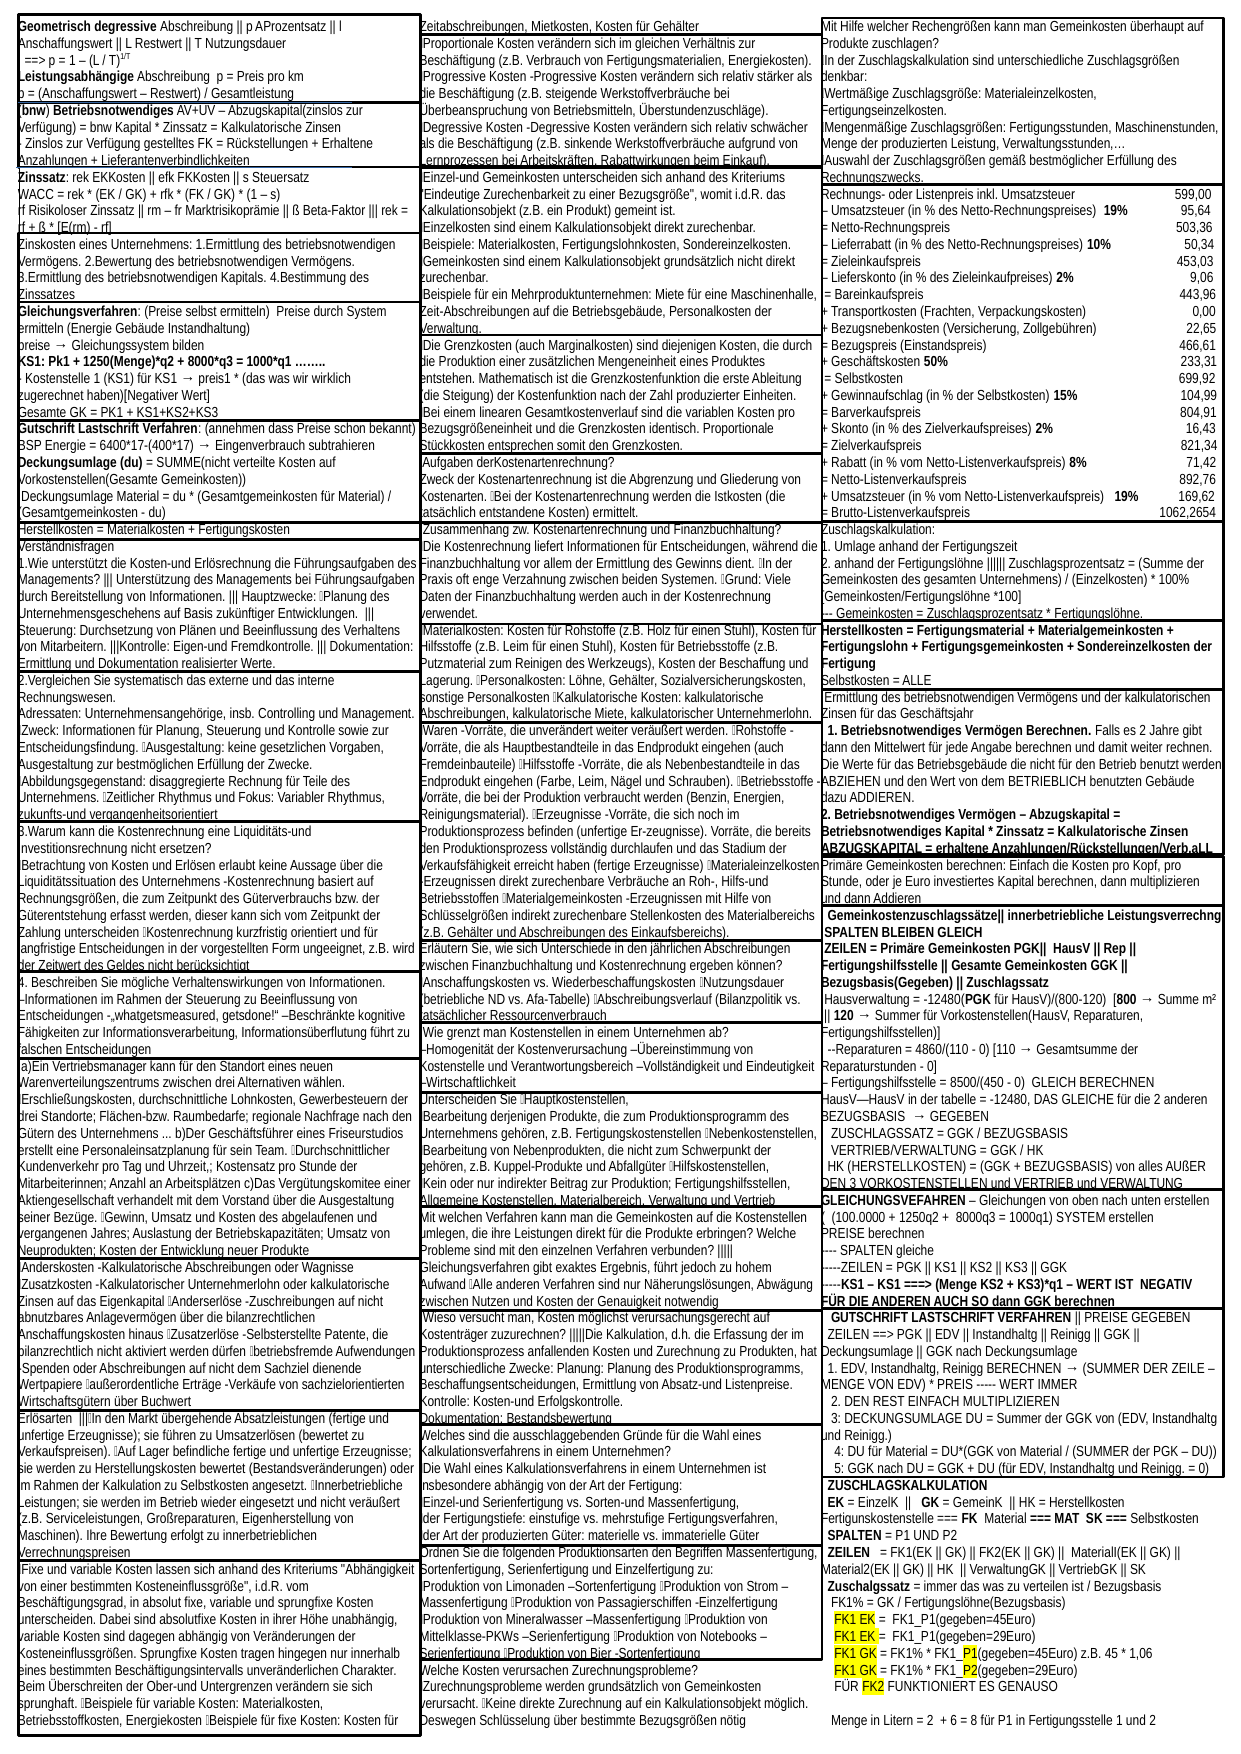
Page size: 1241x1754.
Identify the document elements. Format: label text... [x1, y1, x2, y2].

text ZEILEN = FK1(EK || GK) || FK2(EK || GK) || MaterialI(EK || GK) || Material2(EK || GK) || HK || VerwaltungGK || VertriebGK || SK [823, 1544, 1222, 1577]
text Welche Kosten verursachen Zurechnungsprobleme? [422, 1661, 821, 1678]
text SPALTEN = P1 UND P2 [823, 1527, 1222, 1544]
text FK1 EK = FK1_P1(gegeben=29Euro) [823, 1628, 1222, 1644]
text EK = EinzelK || GK = GemeinK || HK = Herstellkosten [823, 1493, 1222, 1510]
text FK1% = GK / Fertigungslöhne(Bezugsbasis) [823, 1594, 1222, 1611]
text Fertigunskostenstelle === FK Material === MAT SK === Selbstkosten [823, 1510, 1222, 1527]
text FÜR FK2 FUNKTIONIERT ES GENAUSO [821, 1678, 1222, 1695]
text FK1 GK = FK1% * FK1_P2(gegeben=29Euro) [821, 1661, 1222, 1678]
text Menge in Litern = 2 + 6 = 8 für P1 in Fertigungsstelle 1 und 2 [821, 1712, 1222, 1728]
text ZUSCHLAGSKALKULATION [823, 1478, 1222, 1493]
text FK1 GK = FK1% * FK1_P1(gegeben=45Euro) z.B. 45 * 1,06 [823, 1644, 1222, 1661]
text Zuschalgssatz = immer das was zu verteilen ist / Bezugsbasis [823, 1577, 1222, 1594]
text FK1 EK = FK1_P1(gegeben=45Euro) [823, 1611, 1222, 1628]
text Zurechnungsprobleme werden grundsätzlich von Gemeinkosten verursacht. Keine direkte Zurechnung auf ein Kalkulationsobjekt möglich. Deswegen Schlüsselung über bestimmte Bezugsgrößen nötig [422, 1678, 821, 1728]
